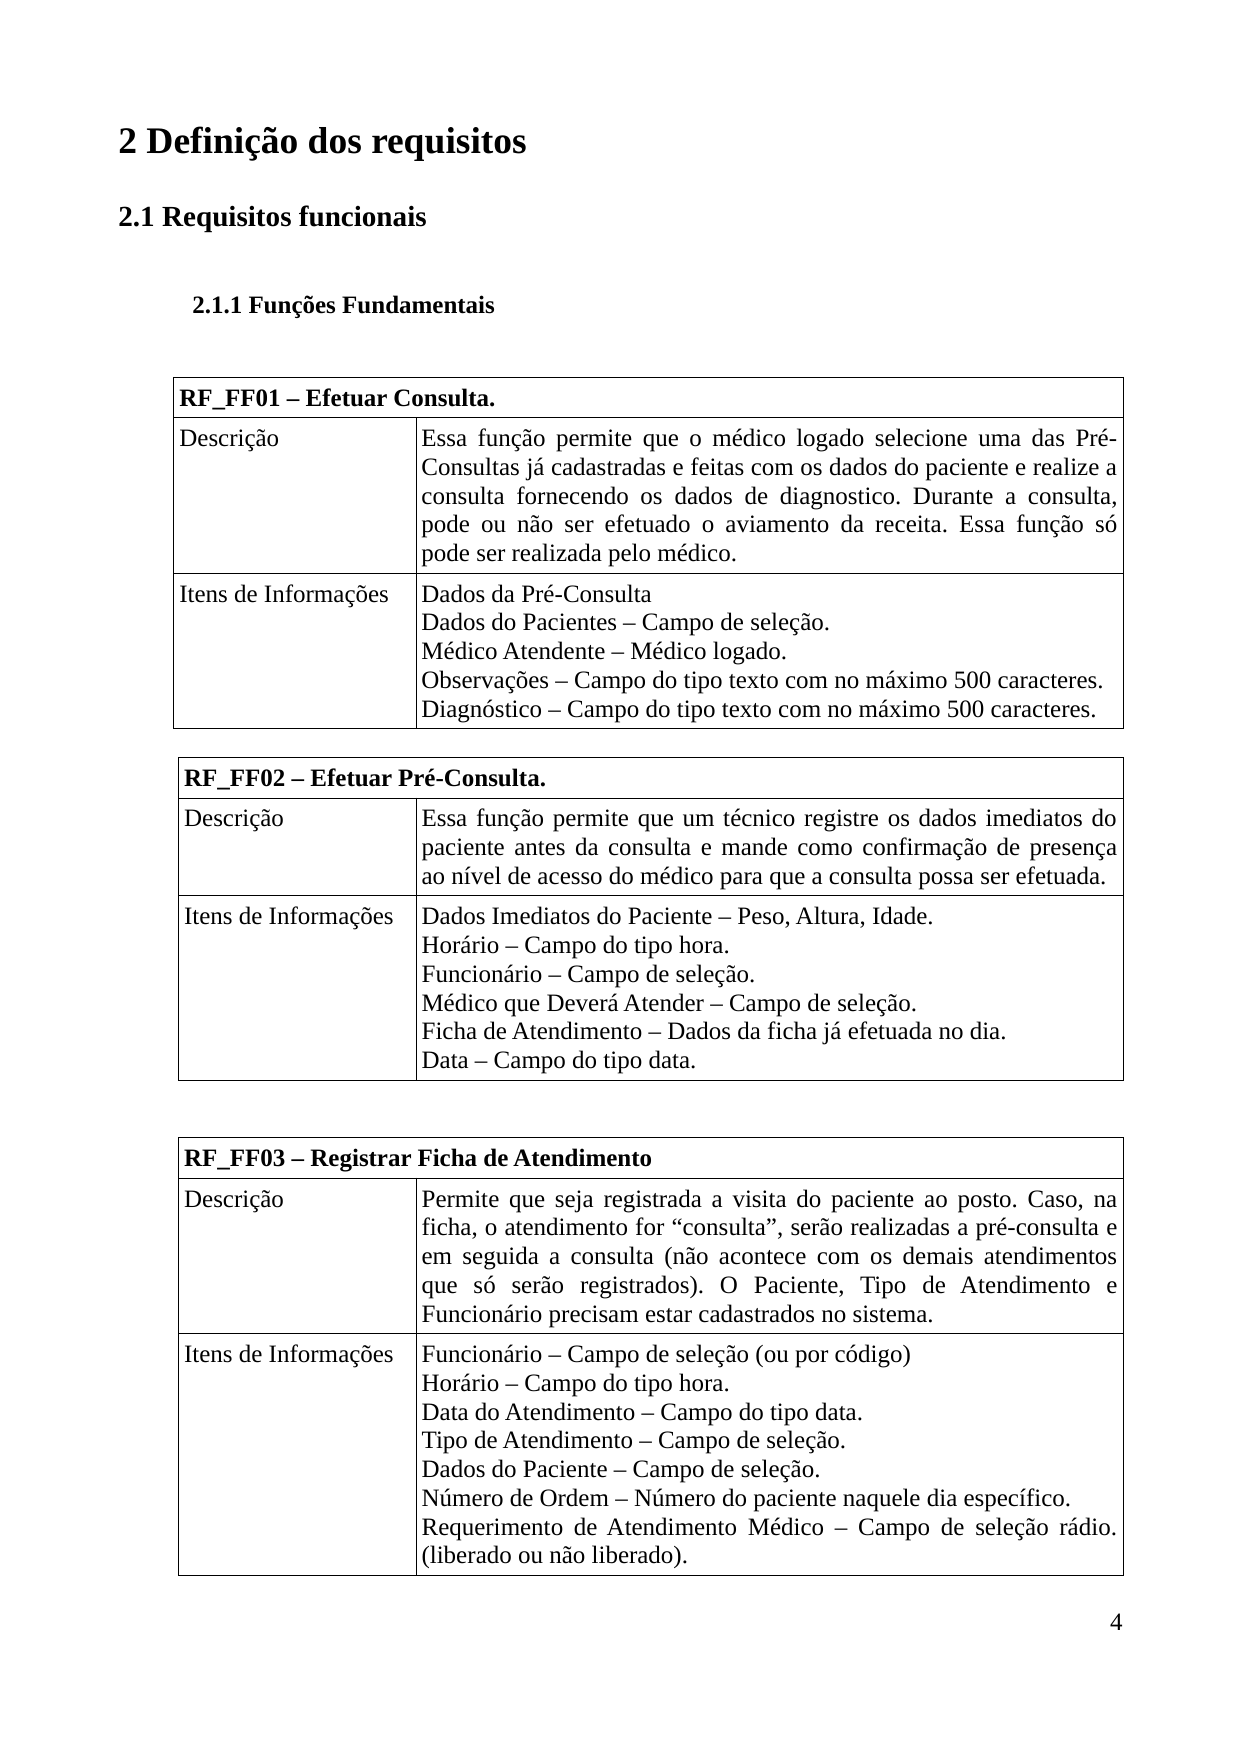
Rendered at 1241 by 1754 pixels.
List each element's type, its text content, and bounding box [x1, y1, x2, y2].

table_cell Essa função permite que o médico logado selecione uma das Pré-Consultas já cadastradas e feitas com os dados do paciente e realize a consulta fornecendo os dados de diagnostico. Durante a consulta, pode ou não ser efetuado o aviamento da receita. Essa função só pode ser realizada pelo médico. [417, 418, 1123, 573]
table_header RF_FF01 – Efetuar Consulta. [174, 378, 1123, 417]
table_cell Essa função permite que um técnico registre os dados imediatos do paciente antes da consulta e mande como confirmação de presença ao nível de acesso do médico para que a consulta possa ser efetuada. [417, 799, 1123, 895]
text 2 Definição dos requisitos [118, 118, 1122, 161]
text 2.1 Requisitos funcionais [118, 199, 1122, 233]
table_cell Permite que seja registrada a visita do paciente ao posto. Caso, na ficha, o atendimento for “consulta”, serão realizadas a pré-consulta e em seguida a consulta (não acontece com os demais atendimentos que só serão registrados). O Paciente, Tipo de Atendimento e Funcionário precisam estar cadastrados no sistema. [417, 1179, 1123, 1333]
table_header RF_FF03 – Registrar Ficha de Atendimento [179, 1138, 1123, 1178]
table_header RF_FF02 – Efetuar Pré-Consulta. [179, 758, 1123, 797]
table_cell Descrição [174, 418, 416, 573]
table_cell Itens de Informações [179, 1334, 416, 1575]
table_cell Itens de Informações [174, 574, 416, 728]
table_cell Dados da Pré-Consulta Dados do Pacientes – Campo de seleção. Médico Atendente – Médico logado. Observações – Campo do tipo texto com no máximo 500 caracteres. Diagnóstico – Campo do tipo texto com no máximo 500 caracteres. [417, 574, 1123, 728]
text 2.1.1 Funções Fundamentais [118, 291, 1122, 319]
table_cell Descrição [179, 1179, 416, 1333]
table_cell Itens de Informações [179, 896, 416, 1079]
table_cell Descrição [179, 799, 416, 895]
table_cell Funcionário – Campo de seleção (ou por código) Horário – Campo do tipo hora. Data do Atendimento – Campo do tipo data. Tipo de Atendimento – Campo de seleção. Dados do Paciente – Campo de seleção. Número de Ordem – Número do paciente naquele dia específico. Requerimento de Atendimento Médico – Campo de seleção rádio. (liberado ou não liberado). [417, 1334, 1123, 1575]
table_cell Dados Imediatos do Paciente – Peso, Altura, Idade. Horário – Campo do tipo hora. Funcionário – Campo de seleção. Médico que Deverá Atender – Campo de seleção. Ficha de Atendimento – Dados da ficha já efetuada no dia. Data – Campo do tipo data. [417, 896, 1123, 1079]
